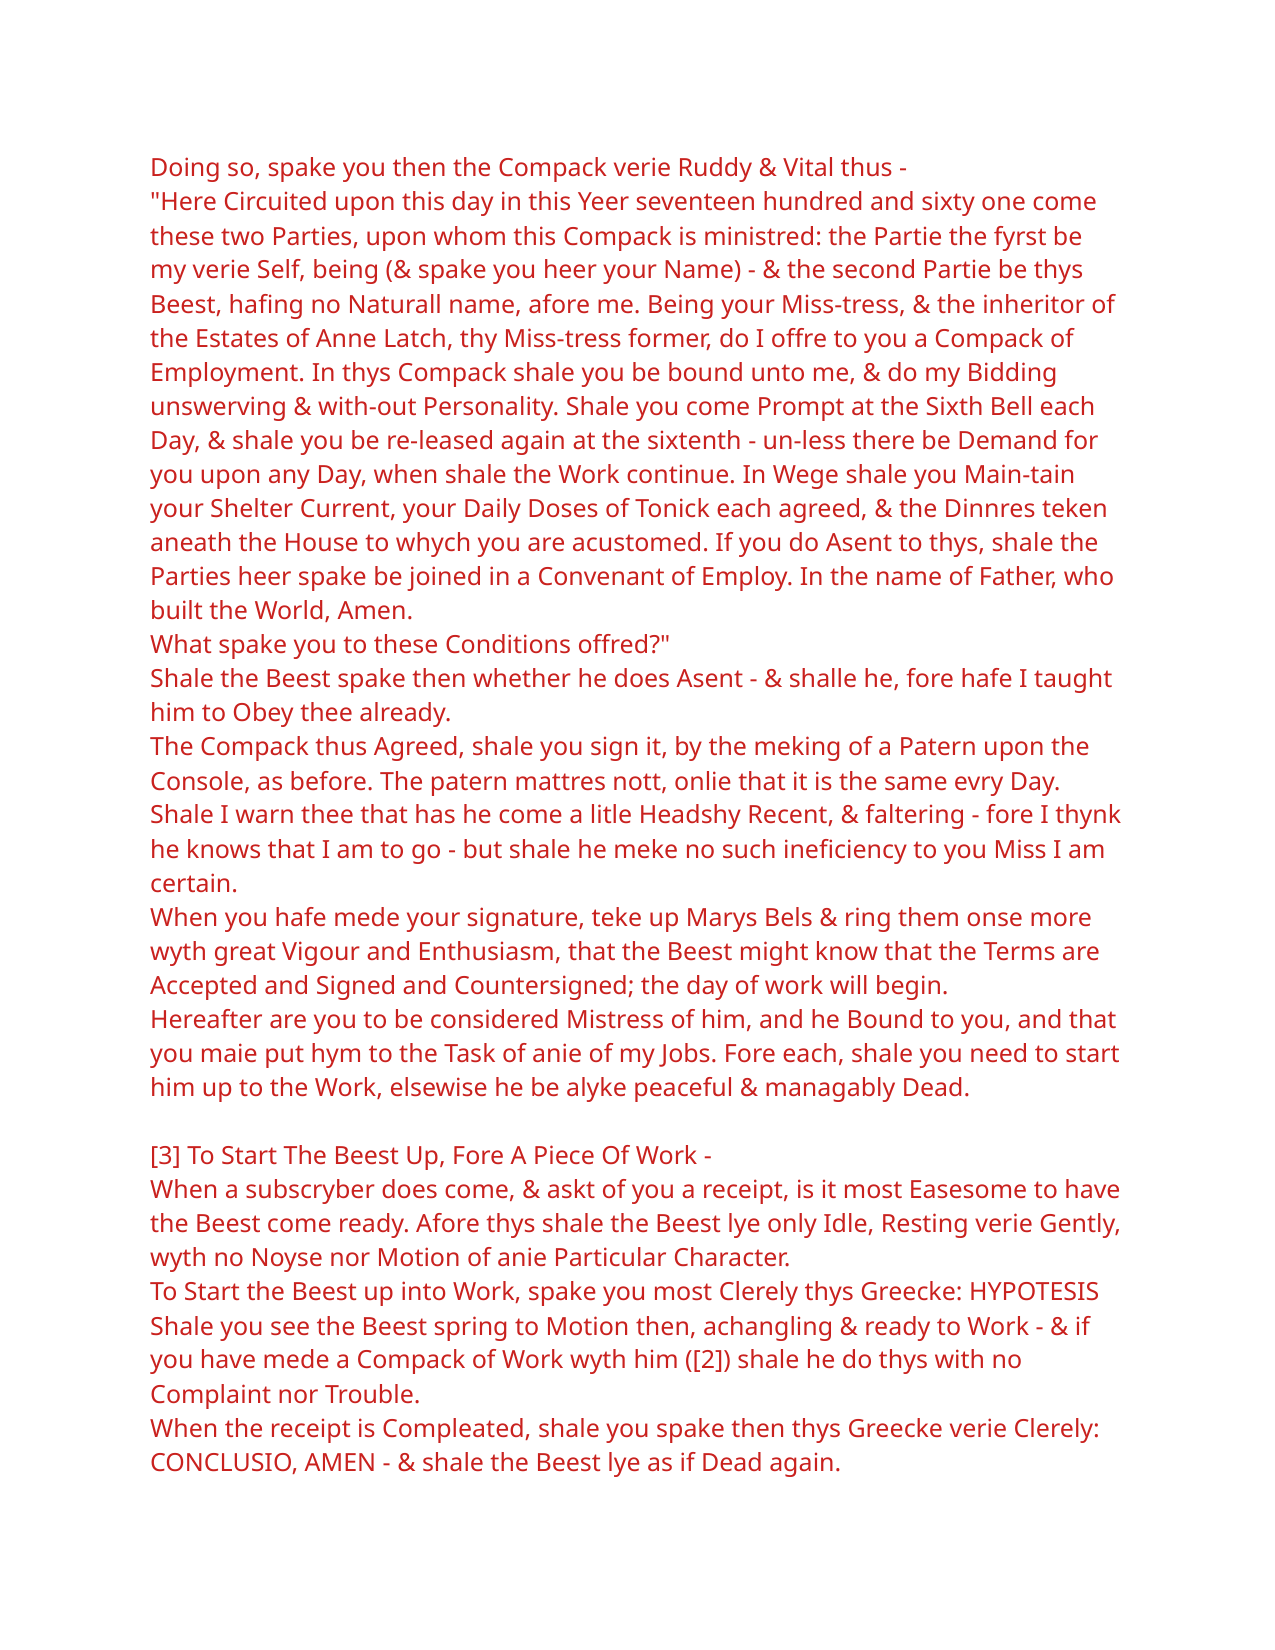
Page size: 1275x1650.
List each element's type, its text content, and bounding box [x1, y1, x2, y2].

text Shale the Beest spake then whether he does Asent - & shalle he, fore hafe I taught him to Obey thee already. [150, 661, 1125, 729]
text When you hafe mede your signature, teke up Marys Bels & ring them onse more wyth great Vigour and Enthusiasm, that the Beest might know that the Terms are Accepted and Signed and Countersigned; the day of work will begin. [150, 899, 1125, 1002]
text Hereafter are you to be considered Mistress of him, and he Bound to you, and that you maie put hym to the Task of anie of my Jobs. Fore each, shale you need to start him up to the Work, elsewise he be alyke peaceful & managably Dead. [150, 1002, 1125, 1104]
text [3] To Start The Beest Up, Fore A Piece Of Work - [150, 1138, 1125, 1172]
text When the receipt is Compleated, shale you spake then thys Greecke verie Clerely: CONCLUSIO, AMEN - & shale the Beest lye as if Dead again. [150, 1410, 1125, 1478]
text The Compack thus Agreed, shale you sign it, by the meking of a Patern upon the Console, as before. The patern mattres nott, onlie that it is the same evry Day. Shale I warn thee that has he come a litle Headshy Recent, & faltering - fore I thynk he knows that I am to go - but shale he meke no such ineficiency to you Miss I am certain. [150, 729, 1125, 899]
text To Start the Beest up into Work, spake you most Clerely thys Greecke: HYPOTESIS [150, 1274, 1125, 1308]
text When a subscryber does come, & askt of you a receipt, is it most Easesome to have the Beest come ready. Afore thys shale the Beest lye only Idle, Resting verie Gently, wyth no Noyse nor Motion of anie Particular Character. [150, 1172, 1125, 1274]
text What spake you to these Conditions offred?" [150, 627, 1125, 661]
text Shale you see the Beest spring to Motion then, achangling & ready to Work - & if you have mede a Compack of Work wyth him ([2]) shale he do thys with no Complaint nor Trouble. [150, 1308, 1125, 1410]
text Doing so, spake you then the Compack verie Ruddy & Vital thus - [150, 150, 1125, 184]
text "Here Circuited upon this day in this Yeer seventeen hundred and sixty one come these two Parties, upon whom this Compack is ministred: the Partie the fyrst be my verie Self, being (& spake you heer your Name) - & the second Partie be thys Beest, hafing no Naturall name, afore me. Being your Miss-tress, & the inheritor of the Estates of Anne Latch, thy Miss-tress former, do I offre to you a Compack of Employment. In thys Compack shale you be bound unto me, & do my Bidding unswerving & with-out Personality. Shale you come Prompt at the Sixth Bell each Day, & shale you be re-leased again at the sixtenth - un-less there be Demand for you upon any Day, when shale the Work continue. In Wege shale you Main-tain your Shelter Current, your Daily Doses of Tonick each agreed, & the Dinnres teken aneath the House to whych you are acustomed. If you do Asent to thys, shale the Parties heer spake be joined in a Convenant of Employ. In the name of Father, who built the World, Amen. [150, 184, 1125, 627]
